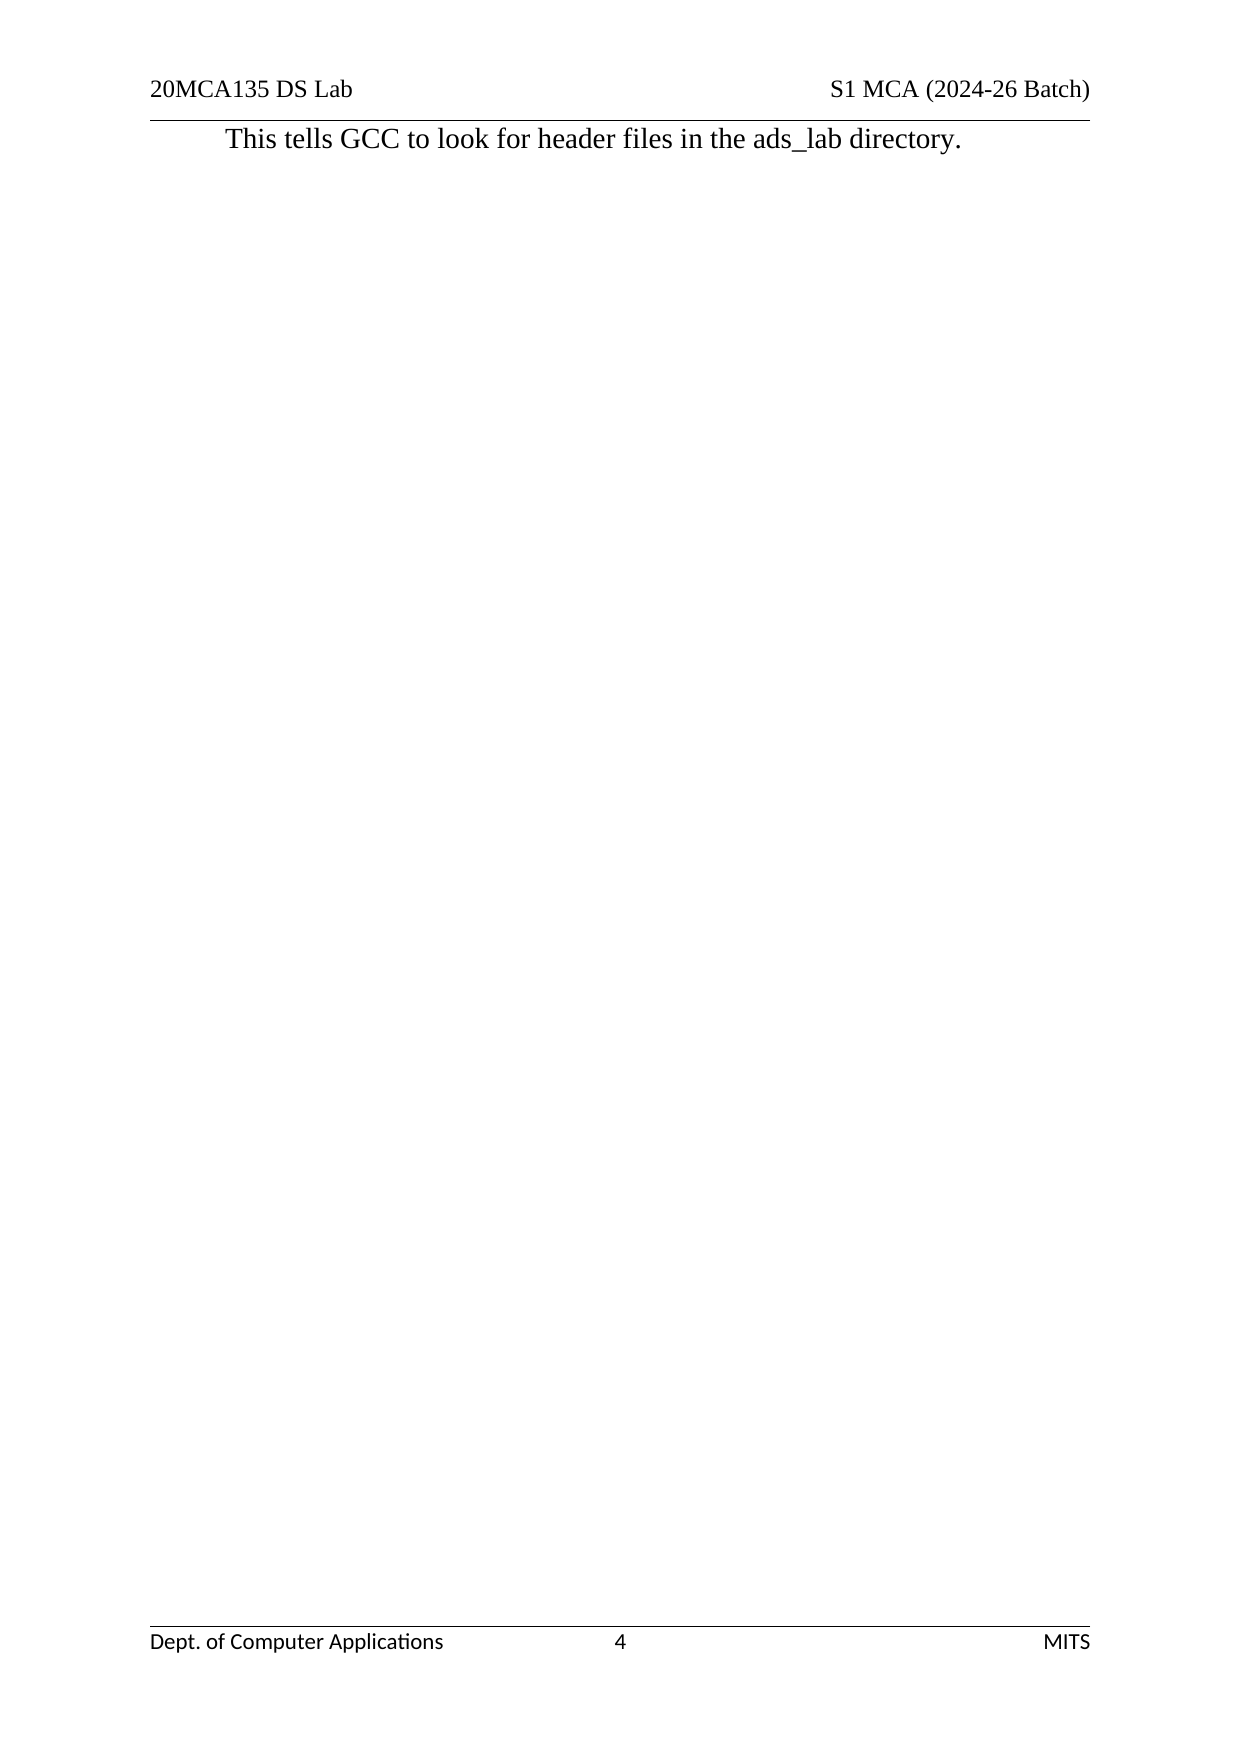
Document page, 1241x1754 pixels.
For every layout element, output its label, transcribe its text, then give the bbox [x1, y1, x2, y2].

text This tells GCC to look for header files in the ads_lab directory. [150, 121, 1090, 154]
